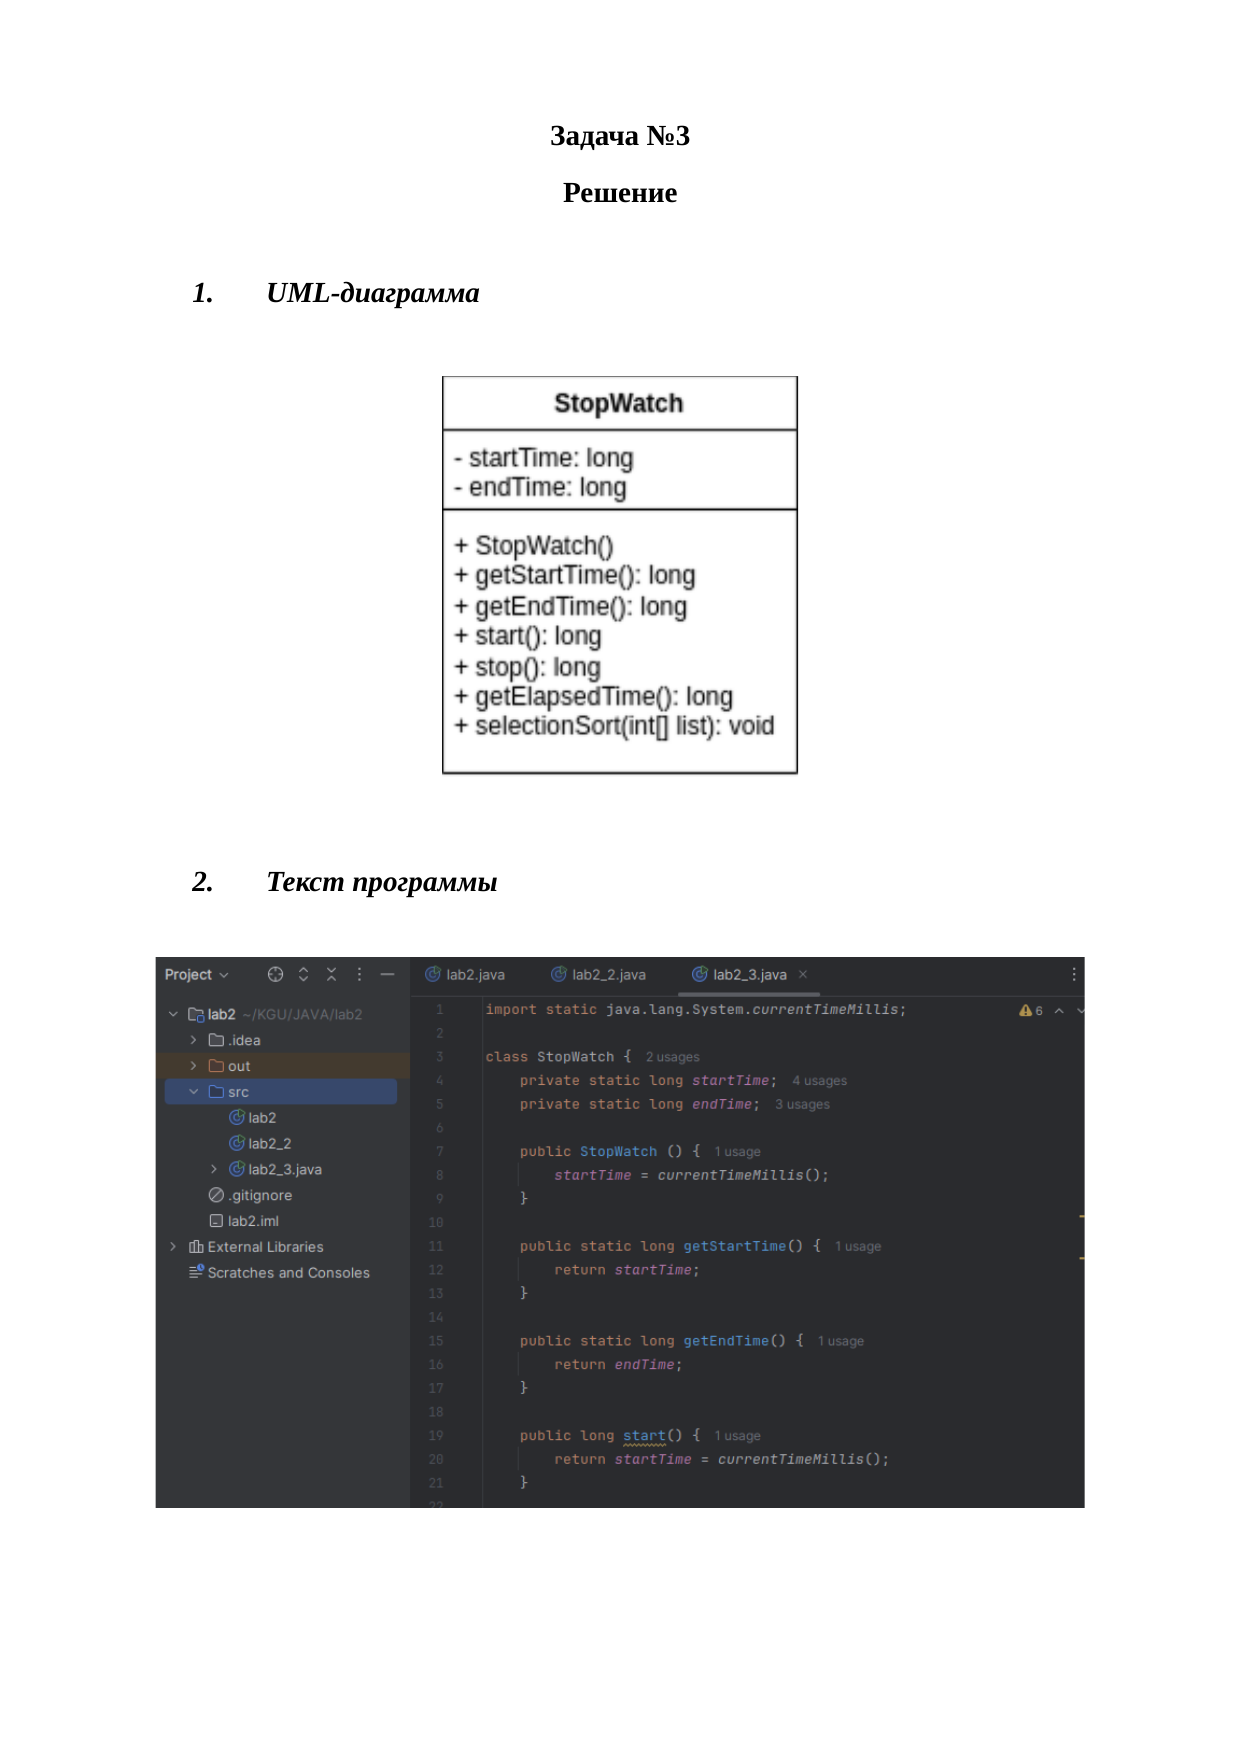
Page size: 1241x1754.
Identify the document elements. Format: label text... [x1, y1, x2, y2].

picture [155, 957, 1085, 1508]
picture [442, 376, 799, 781]
list Текст программы [118, 864, 1122, 897]
subtitle Задача №3 [118, 118, 1122, 152]
list UML-диаграмма [118, 275, 1122, 309]
text Решение [118, 175, 1122, 208]
